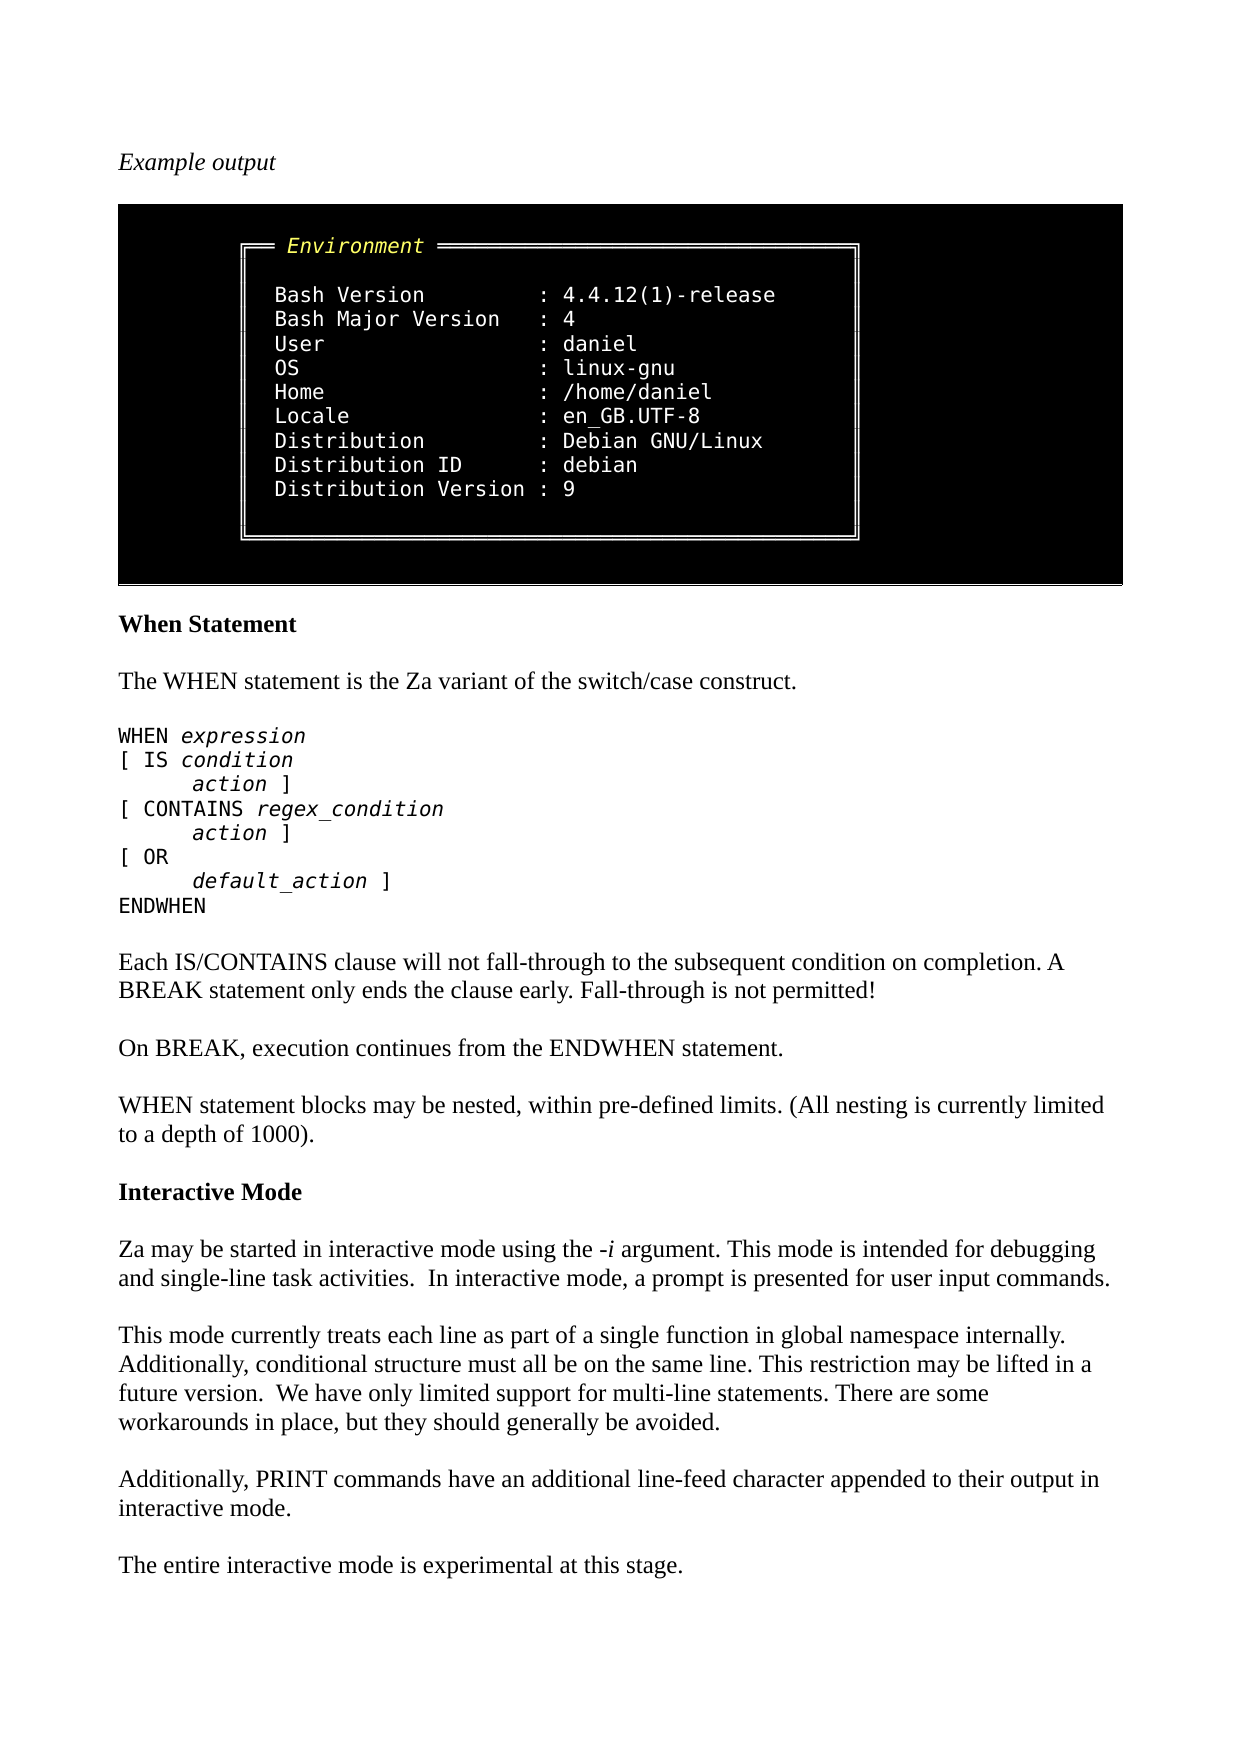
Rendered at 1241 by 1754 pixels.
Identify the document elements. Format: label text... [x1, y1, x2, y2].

text WHEN expression [118, 724, 1122, 748]
text When Statement [118, 609, 1122, 638]
text ENDWHEN [118, 894, 1122, 918]
text action ] [118, 821, 1122, 845]
text action ] [118, 772, 1122, 797]
text Example output [118, 147, 1122, 176]
text Each IS/CONTAINS clause will not fall-through to the subsequent condition on completion. A BREAK statement only ends the clause early. Fall-through is not permitted! [118, 947, 1122, 1004]
text Za may be started in interactive mode using the -i argument. This mode is intended for debugging and single-line task activities. In interactive mode, a prompt is presented for user input commands. [118, 1234, 1122, 1292]
text Additionally, PRINT commands have an additional line-feed character appended to their output in interactive mode. [118, 1464, 1122, 1522]
text default_action ] [118, 869, 1122, 894]
text On BREAK, execution continues from the ENDWHEN statement. [118, 1033, 1122, 1062]
text Interactive Mode [118, 1177, 1122, 1206]
text [ IS condition [118, 748, 1122, 772]
text The WHEN statement is the Za variant of the switch/case construct. [118, 666, 1122, 695]
text The entire interactive mode is experimental at this stage. [118, 1551, 1122, 1579]
text WHEN statement blocks may be nested, within pre-defined limits. (All nesting is currently limited to a depth of 1000). [118, 1091, 1122, 1148]
text [ CONTAINS regex_condition [118, 797, 1122, 821]
text [ OR [118, 845, 1122, 869]
table_header ╔══ Environment ═════════════════════════════════╗ ║ ║ ║ Bash Version : 4.4.12(1)-release ║ ║ Bash Major Version : 4 ║ ║ User : daniel ║ ║ OS : linux-gnu ║ ║ Home : /home/daniel ║ ║ Locale : en_GB.UTF-8 ║ ║ Distribution : Debian GNU/Linux ║ ║ Distribution ID : debian ║ ║ Distribution Version : 9 ║ ║ ║ ╚════════════════════════════════════════════════╝ [119, 205, 1122, 584]
text This mode currently treats each line as part of a single function in global namespace internally. Additionally, conditional structure must all be on the same line. This restriction may be lifted in a future version. We have only limited support for multi-line statements. There are some workarounds in place, but they should generally be avoided. [118, 1321, 1122, 1436]
